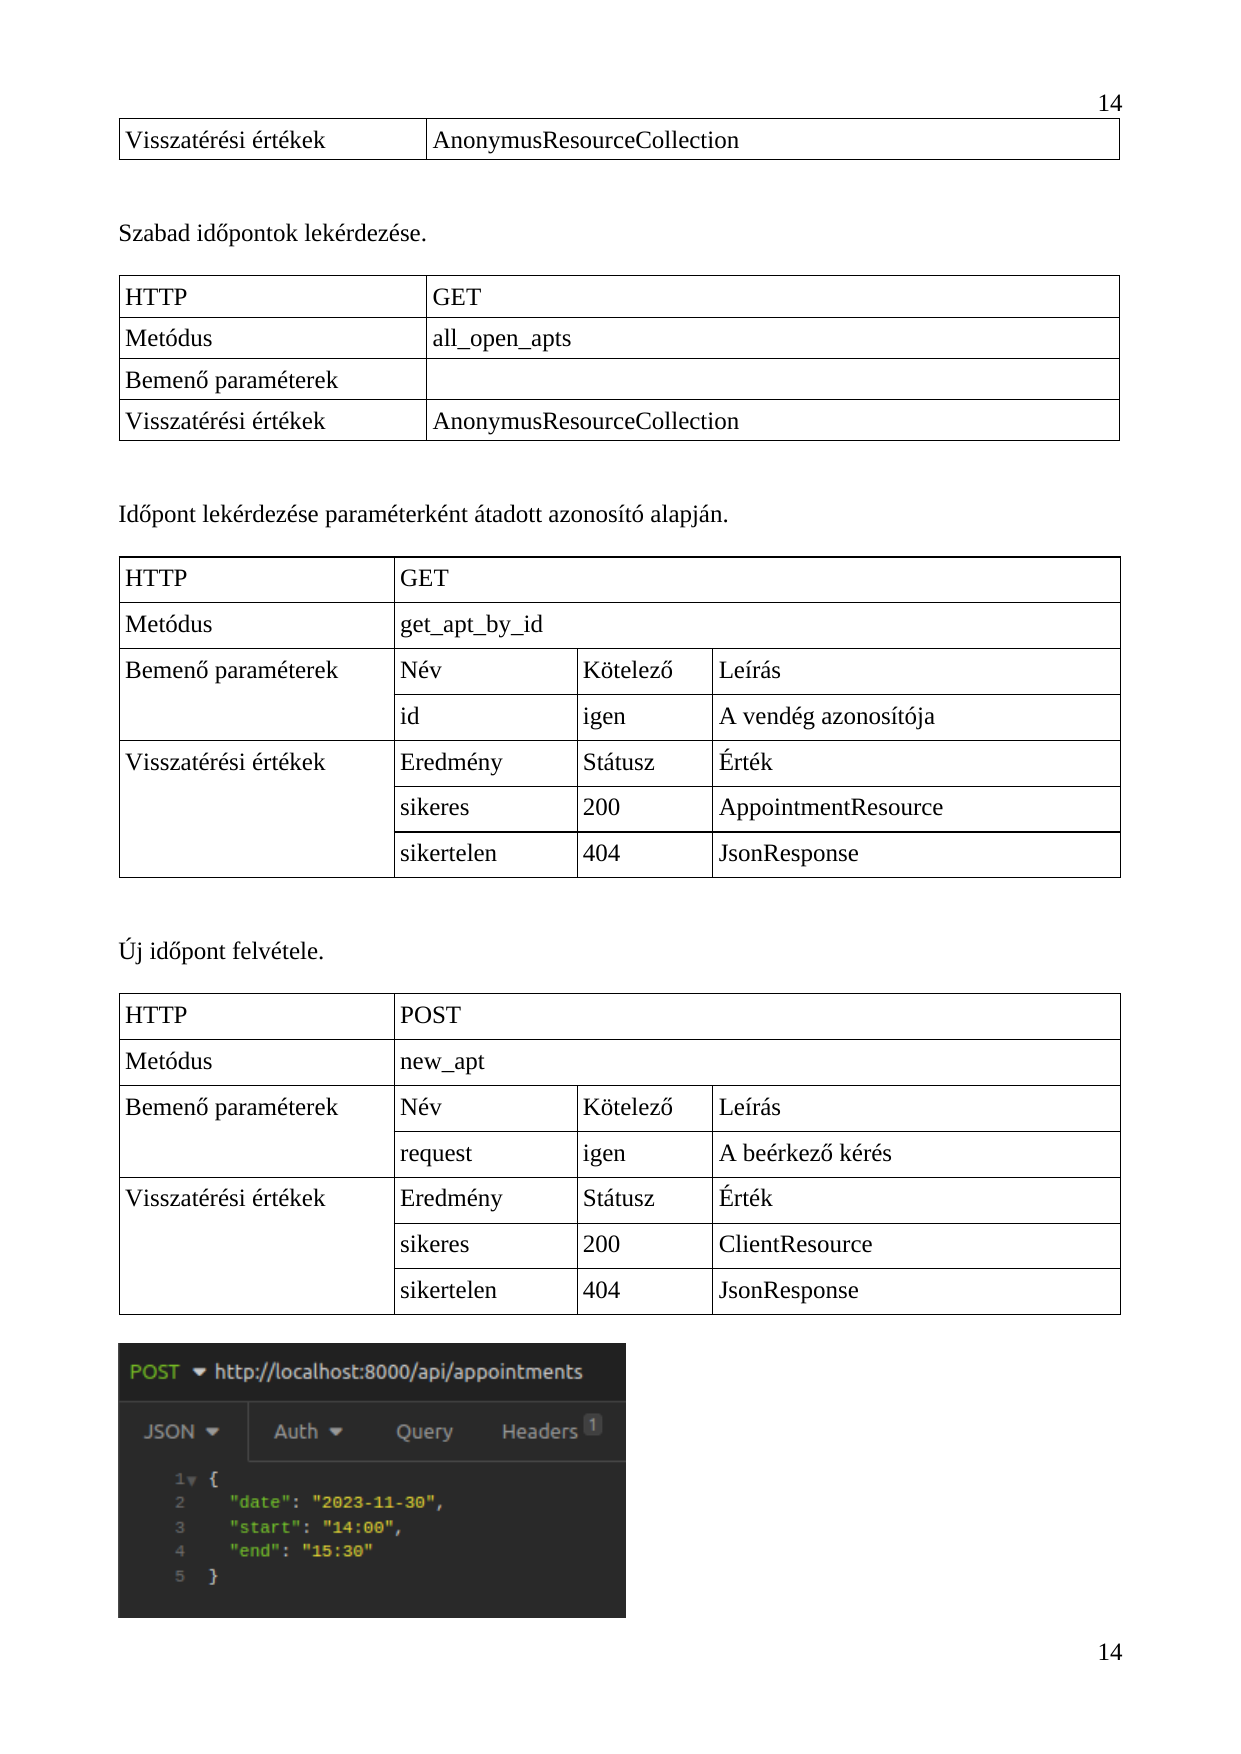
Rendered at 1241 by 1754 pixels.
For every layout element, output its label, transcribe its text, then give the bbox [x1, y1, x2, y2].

table_cell igen [578, 1132, 712, 1177]
table_cell Státusz [578, 1178, 712, 1222]
table_cell Státusz [578, 741, 712, 786]
table_cell Bemenő paraméterek [120, 1086, 394, 1177]
text Időpont lekérdezése paraméterként átadott azonosító alapján. [118, 499, 1122, 528]
table_cell A vendég azonosítója [713, 695, 1120, 740]
table_cell Leírás [713, 1086, 1120, 1131]
table_cell Érték [713, 741, 1120, 786]
table_header HTTP [120, 276, 426, 317]
table_cell Érték [713, 1178, 1120, 1222]
table_cell JsonResponse [713, 833, 1120, 877]
table_cell Bemenő paraméterek [120, 359, 426, 399]
table_cell Metódus [120, 318, 426, 358]
table_cell ClientResource [713, 1224, 1120, 1268]
table_cell new_apt [395, 1040, 1120, 1085]
table_cell Kötelező [578, 649, 712, 694]
table_cell Kötelező [578, 1086, 712, 1131]
table_cell Bemenő paraméterek [120, 649, 394, 740]
table_header GET [395, 558, 1120, 602]
table_header HTTP [120, 558, 394, 602]
table_cell Visszatérési értékek [120, 1178, 394, 1314]
table_header GET [427, 276, 1119, 317]
table_cell Visszatérési értékek [120, 400, 426, 440]
text Szabad időpontok lekérdezése. [118, 218, 1122, 247]
table_header POST [395, 994, 1120, 1039]
table_cell Eredmény [395, 1178, 577, 1222]
table_cell id [395, 695, 577, 740]
table_header HTTP [120, 994, 394, 1039]
table_cell Visszatérési értékek [120, 741, 394, 877]
table_cell Név [395, 649, 577, 694]
table_cell 404 [578, 1269, 712, 1314]
table_cell 200 [578, 787, 712, 831]
table_cell 404 [578, 833, 712, 877]
table_cell Visszatérési értékek [120, 119, 426, 159]
table_cell AppointmentResource [713, 787, 1120, 831]
table_cell all_open_apts [427, 318, 1119, 358]
table_cell A beérkező kérés [713, 1132, 1120, 1177]
table_cell Név [395, 1086, 577, 1131]
table_cell Metódus [120, 603, 394, 648]
table_cell AnonymusResourceCollection [427, 400, 1119, 440]
table_cell Leírás [713, 649, 1120, 694]
table_cell 200 [578, 1224, 712, 1268]
picture [118, 1343, 626, 1618]
table_cell Metódus [120, 1040, 394, 1085]
table_cell sikertelen [395, 1269, 577, 1314]
text Új időpont felvétele. [118, 936, 1122, 964]
table_cell [427, 359, 1119, 399]
table_cell JsonResponse [713, 1269, 1120, 1314]
table_cell igen [578, 695, 712, 740]
table_cell request [395, 1132, 577, 1177]
table_cell Eredmény [395, 741, 577, 786]
table_cell sikertelen [395, 833, 577, 877]
table_cell AnonymusResourceCollection [427, 119, 1119, 159]
table_cell sikeres [395, 787, 577, 831]
table_cell sikeres [395, 1224, 577, 1268]
table_cell get_apt_by_id [395, 603, 1120, 648]
